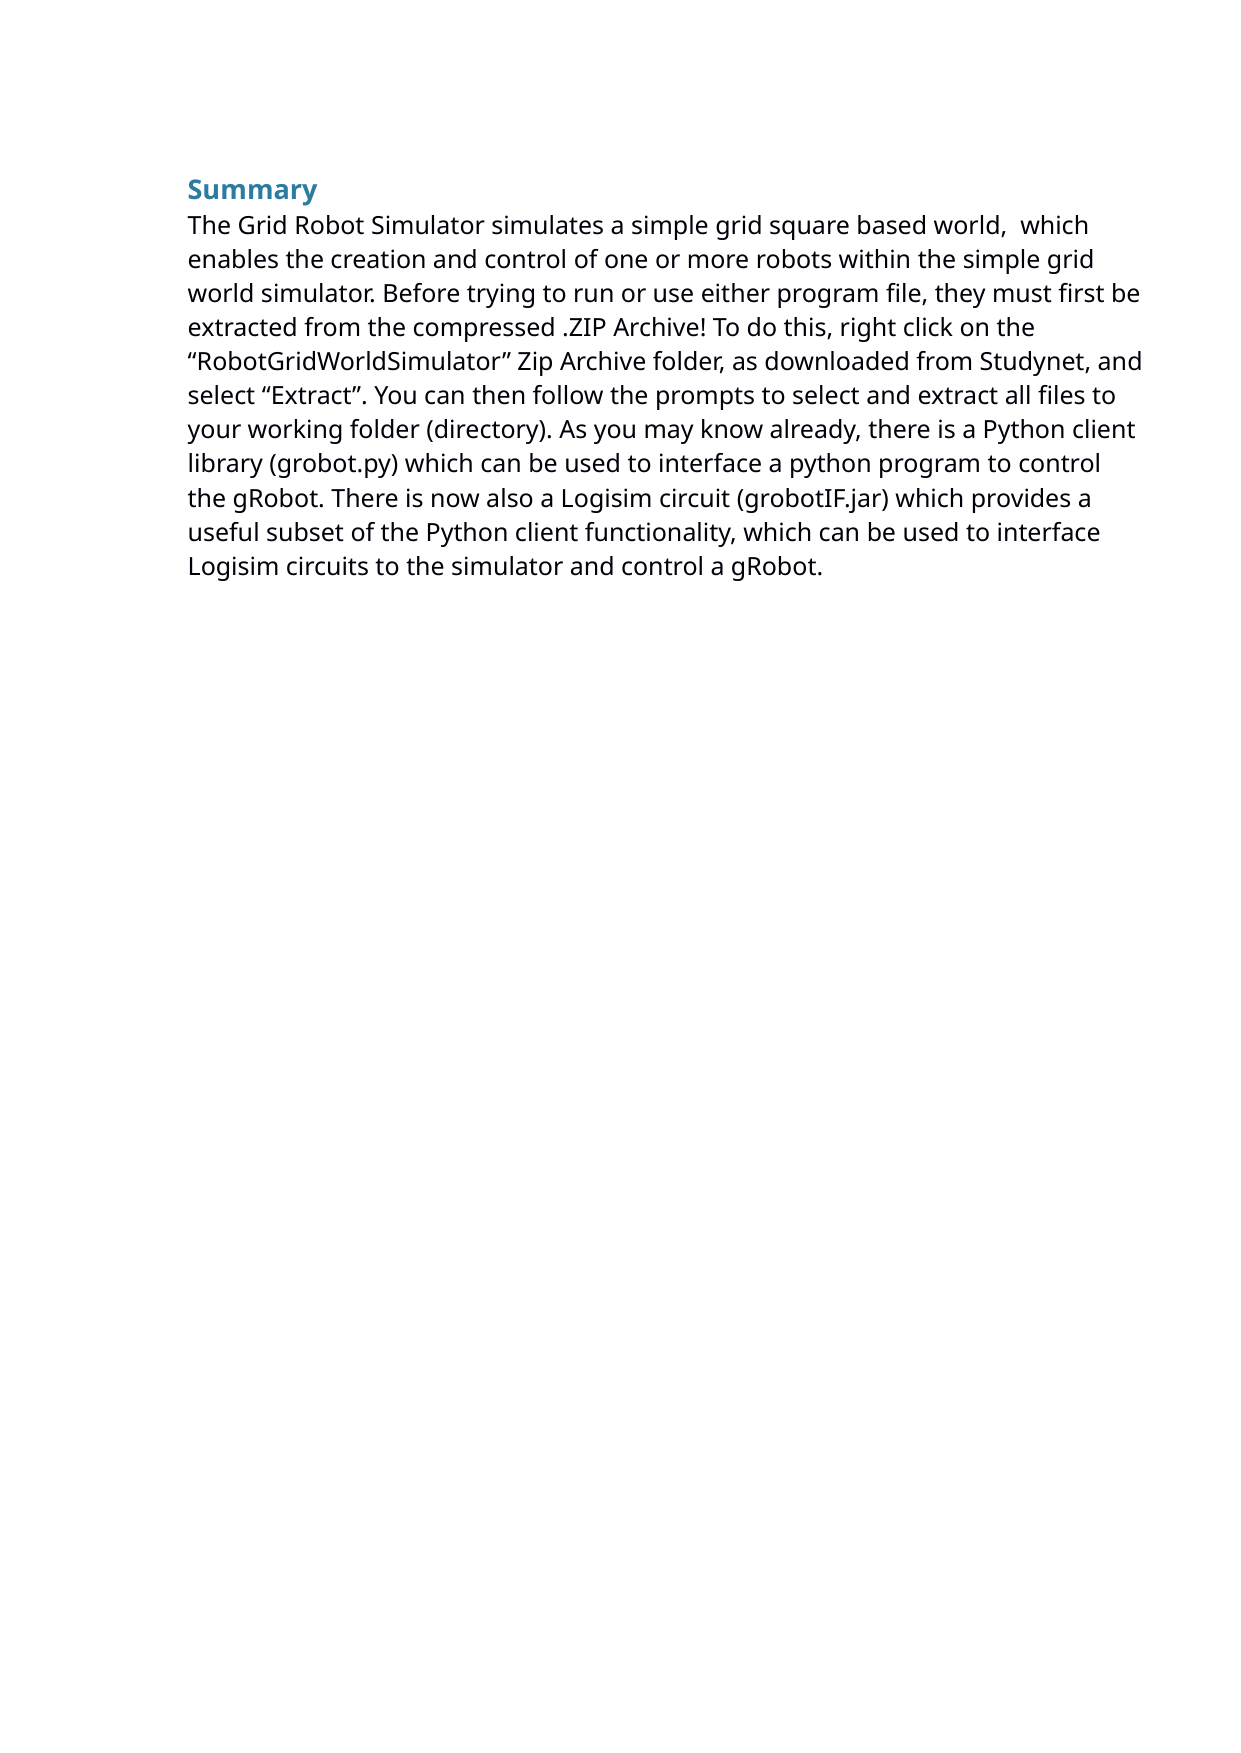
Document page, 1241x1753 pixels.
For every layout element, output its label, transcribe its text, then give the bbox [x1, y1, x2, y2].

subtitle Summary [187, 171, 1146, 208]
text The Grid Robot Simulator simulates a simple grid square based world, which enables the creation and control of one or more robots within the simple grid world simulator. Before trying to run or use either program file, they must first be extracted from the compressed .ZIP Archive! To do this, right click on the “RobotGridWorldSimulator” Zip Archive folder, as downloaded from Studynet, and select “Extract”. You can then follow the prompts to select and extract all files to your working folder (directory). As you may know already, there is a Python client library (grobot.py) which can be used to interface a python program to control the gRobot. There is now also a Logisim circuit (grobotIF.jar) which provides a useful subset of the Python client functionality, which can be used to interface Logisim circuits to the simulator and control a gRobot. [187, 208, 1146, 582]
